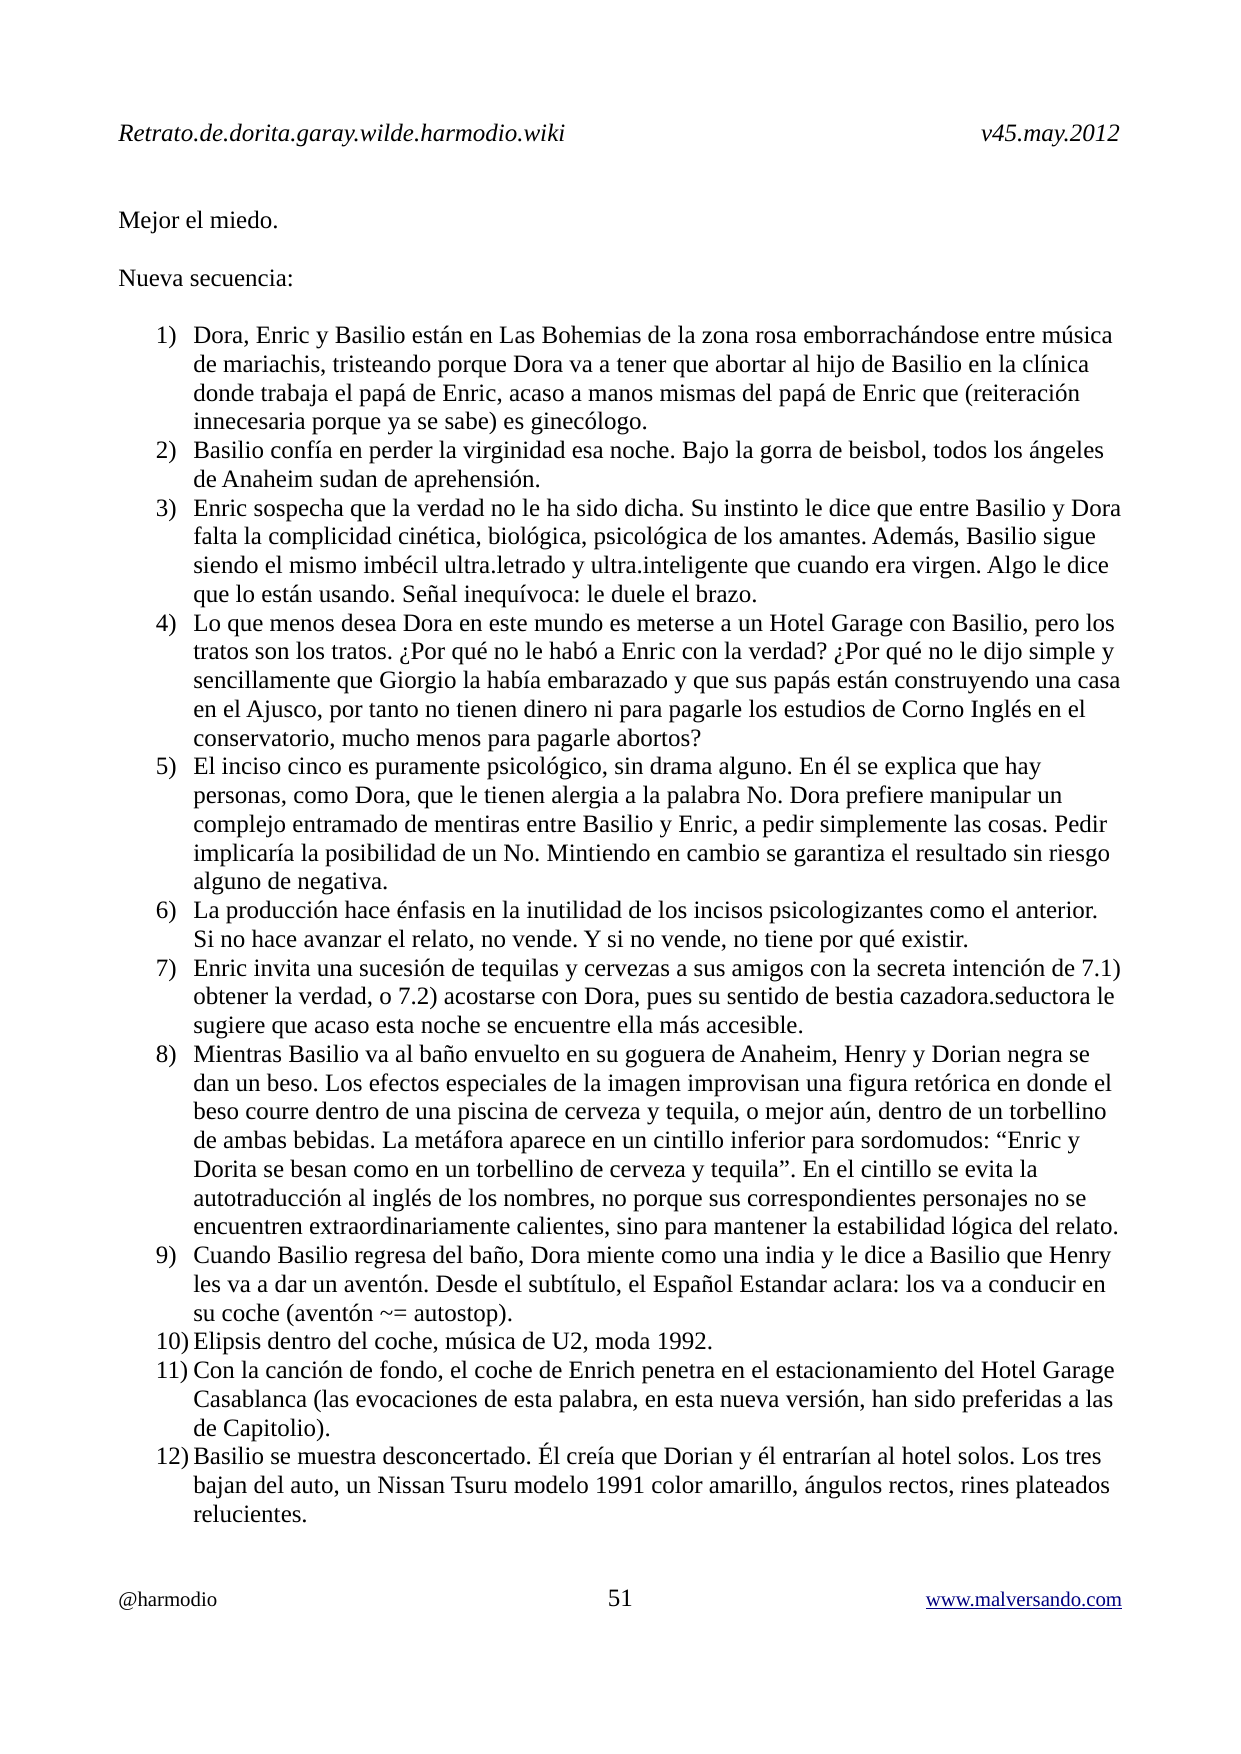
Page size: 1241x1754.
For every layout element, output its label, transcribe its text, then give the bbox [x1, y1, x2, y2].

text Nueva secuencia: [118, 263, 1122, 291]
list Enric invita una sucesión de tequilas y cervezas a sus amigos con la secreta intención de 7.1) obtener la verdad, o 7.2) acostarse con Dora, pues su sentido de bestia cazadora.seductora le sugiere que acaso esta noche se encuentre ella más accesible. [156, 953, 1122, 1039]
list Lo que menos desea Dora en este mundo es meterse a un Hotel Garage con Basilio, pero los tratos son los tratos. ¿Por qué no le habó a Enric con la verdad? ¿Por qué no le dijo simple y sencillamente que Giorgio la había embarazado y que sus papás están construyendo una casa en el Ajusco, por tanto no tienen dinero ni para pagarle los estudios de Corno Inglés en el conservatorio, mucho menos para pagarle abortos? [156, 608, 1122, 751]
list Cuando Basilio regresa del baño, Dora miente como una india y le dice a Basilio que Henry les va a dar un aventón. Desde el subtítulo, el Español Estandar aclara: los va a conducir en su coche (aventón ~= autostop). [156, 1240, 1122, 1326]
list Mientras Basilio va al baño envuelto en su goguera de Anaheim, Henry y Dorian negra se dan un beso. Los efectos especiales de la imagen improvisan una figura retórica en donde el beso courre dentro de una piscina de cerveza y tequila, o mejor aún, dentro de un torbellino de ambas bebidas. La metáfora aparece en un cintillo inferior para sordomudos: “Enric y Dorita se besan como en un torbellino de cerveza y tequila”. En el cintillo se evita la autotraducción al inglés de los nombres, no porque sus correspondientes personajes no se encuentren extraordinariamente calientes, sino para mantener la estabilidad lógica del relato. [156, 1039, 1122, 1240]
list Basilio se muestra desconcertado. Él creía que Dorian y él entrarían al hotel solos. Los tres bajan del auto, un Nissan Tsuru modelo 1991 color amarillo, ángulos rectos, rines plateados relucientes. [156, 1441, 1122, 1528]
list Enric sospecha que la verdad no le ha sido dicha. Su instinto le dice que entre Basilio y Dora falta la complicidad cinética, biológica, psicológica de los amantes. Además, Basilio sigue siendo el mismo imbécil ultra.letrado y ultra.inteligente que cuando era virgen. Algo le dice que lo están usando. Señal inequívoca: le duele el brazo. [156, 493, 1122, 608]
text Mejor el miedo. [118, 205, 1122, 234]
list Con la canción de fondo, el coche de Enrich penetra en el estacionamiento del Hotel Garage Casablanca (las evocaciones de esta palabra, en esta nueva versión, han sido preferidas a las de Capitolio). [156, 1355, 1122, 1441]
list Elipsis dentro del coche, música de U2, moda 1992. [156, 1326, 1122, 1355]
list Dora, Enric y Basilio están en Las Bohemias de la zona rosa emborrachándose entre música de mariachis, tristeando porque Dora va a tener que abortar al hijo de Basilio en la clínica donde trabaja el papá de Enric, acaso a manos mismas del papá de Enric que (reiteración innecesaria porque ya se sabe) es ginecólogo. [156, 320, 1122, 435]
list Basilio confía en perder la virginidad esa noche. Bajo la gorra de beisbol, todos los ángeles de Anaheim sudan de aprehensión. [156, 435, 1122, 493]
list El inciso cinco es puramente psicológico, sin drama alguno. En él se explica que hay personas, como Dora, que le tienen alergia a la palabra No. Dora prefiere manipular un complejo entramado de mentiras entre Basilio y Enric, a pedir simplemente las cosas. Pedir implicaría la posibilidad de un No. Mintiendo en cambio se garantiza el resultado sin riesgo alguno de negativa. [156, 751, 1122, 895]
list La producción hace énfasis en la inutilidad de los incisos psicologizantes como el anterior. Si no hace avanzar el relato, no vende. Y si no vende, no tiene por qué existir. [156, 895, 1122, 953]
